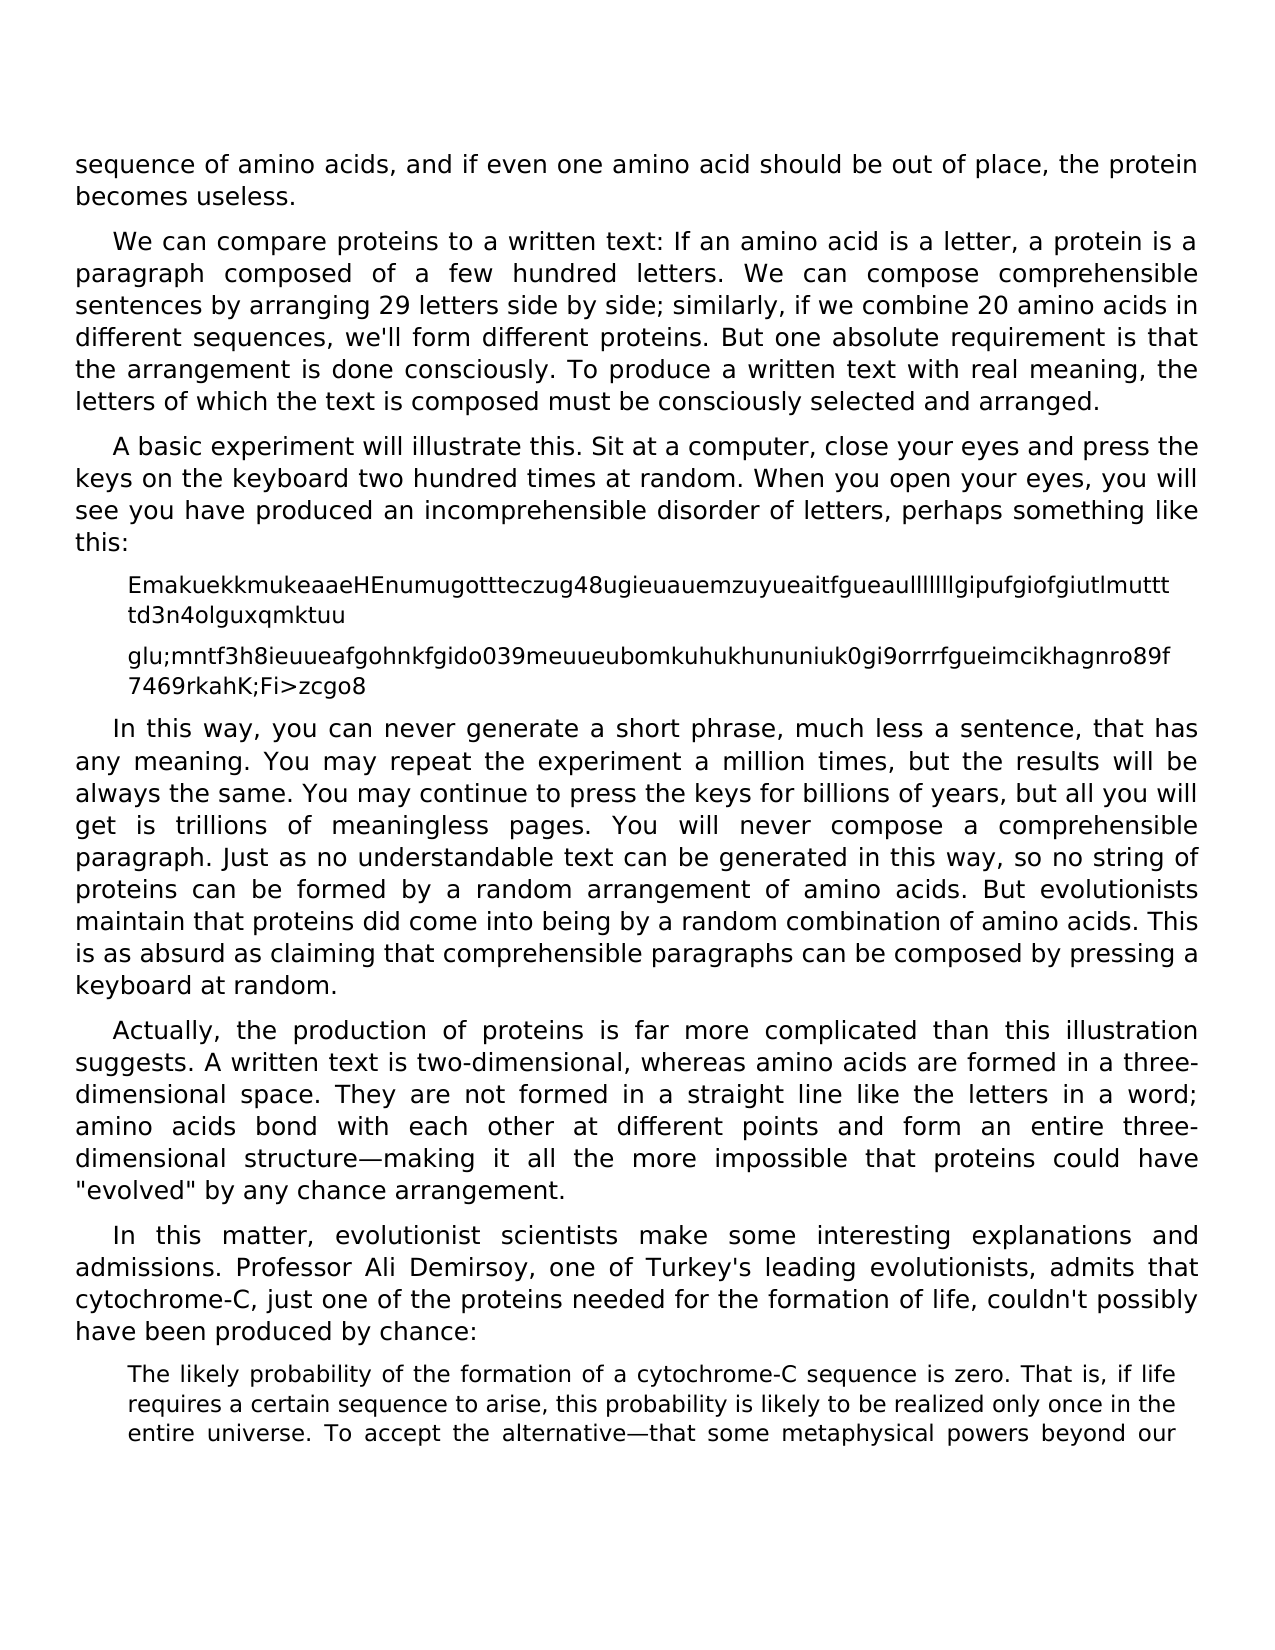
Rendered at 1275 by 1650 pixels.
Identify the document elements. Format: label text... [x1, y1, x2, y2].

text Actually, the production of proteins is far more complicated than this illustration suggests. A written text is two-dimensional, whereas amino acids are formed in a three-dimensional space. They are not formed in a straight line like the letters in a word; amino acids bond with each other at different points and form an entire three-dimensional structure—making it all the more impossible that proteins could have "evolved" by any chance arrangement. [75, 1016, 1200, 1205]
text The likely probability of the formation of a cytochrome-C sequence is zero. That is, if life requires a certain sequence to arise, this probability is likely to be realized only once in the entire universe. To accept the alternative—that some metaphysical powers beyond our [127, 1362, 1177, 1447]
text In this way, you can never generate a short phrase, much less a sentence, that has any meaning. You may repeat the experiment a million times, but the results will be always the same. You may continue to press the keys for billions of years, but all you will get is trillions of meaningless pages. You will never compose a comprehensible paragraph. Just as no understandable text can be generated in this way, so no string of proteins can be formed by a random arrangement of amino acids. But evolutionists maintain that proteins did come into being by a random combination of amino acids. This is as absurd as claiming that comprehensible paragraphs can be composed by pressing a keyboard at random. [75, 714, 1200, 1000]
text We can compare proteins to a written text: If an amino acid is a letter, a protein is a paragraph composed of a few hundred letters. We can compose comprehensible sentences by arranging 29 letters side by side; similarly, if we combine 20 amino acids in different sequences, we'll form different proteins. But one absolute requirement is that the arrangement is done consciously. To produce a written text with real meaning, the letters of which the text is composed must be consciously selected and arranged. [75, 227, 1200, 416]
text A basic experiment will illustrate this. Sit at a computer, close your eyes and press the keys on the keyboard two hundred times at random. When you open your eyes, you will see you have produced an incomprehensible disorder of letters, perhaps something like this: [75, 432, 1200, 557]
text sequence of amino acids, and if even one amino acid should be out of place, the protein becomes useless. [75, 150, 1200, 211]
text In this matter, evolutionist scientists make some interesting explanations and admissions. Professor Ali Demirsoy, one of Turkey's leading evolutionists, admits that cytochrome-C, just one of the proteins needed for the formation of life, couldn't possibly have been produced by chance: [75, 1221, 1200, 1346]
text EmakuekkmukeaaeHEnumugottteczug48ugieuauemzuyueaitfgueaulllllllgipufgiofgiutlmuttttd3n4olguxqmktuu [127, 572, 1177, 628]
text glu;mntf3h8ieuueafgohnkfgido039meuueubomkuhukhununiuk0gi9orrrfgueimcikhagnro89f7469rkahK;Fi>zcgo8 [127, 643, 1177, 699]
